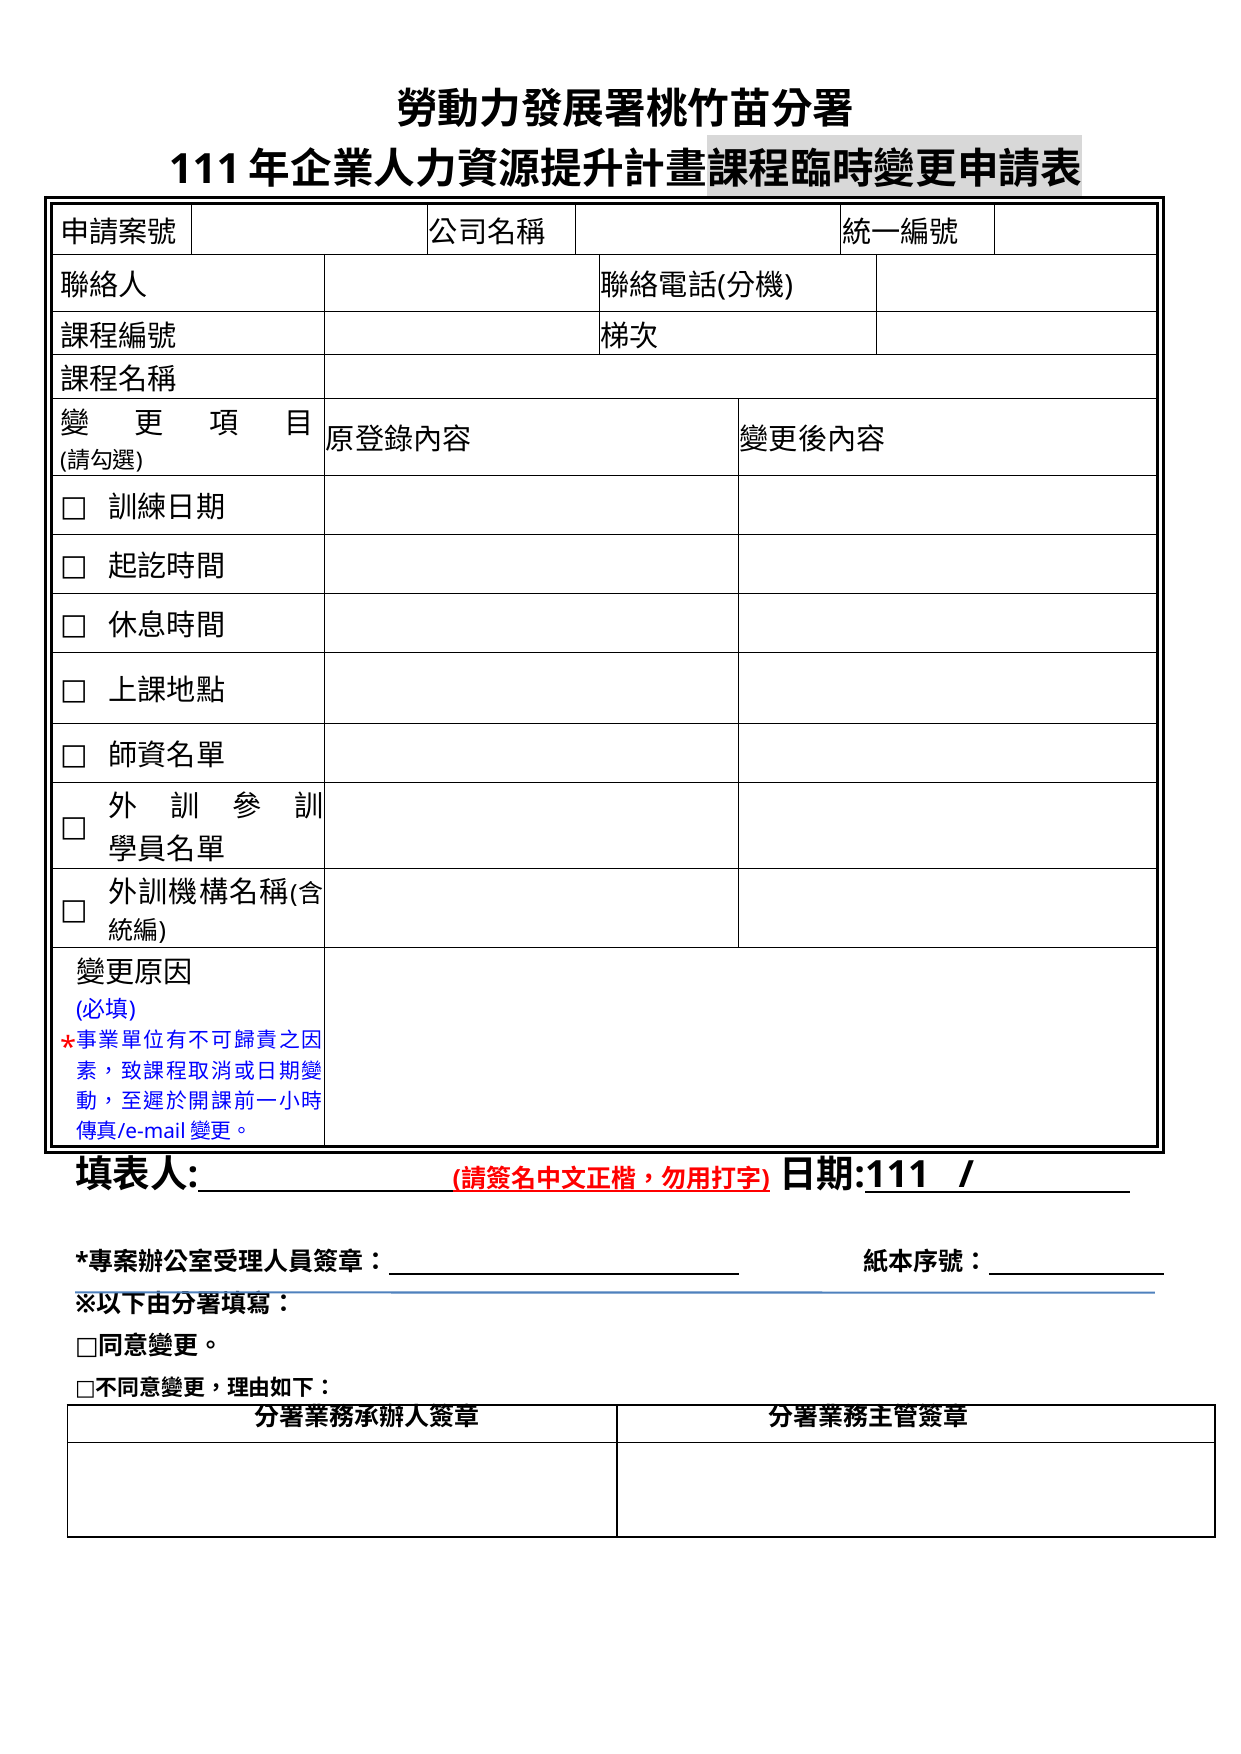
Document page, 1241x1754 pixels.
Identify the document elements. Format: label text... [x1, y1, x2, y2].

table_cell □ [53, 783, 107, 867]
text 勞動力發展署桃竹苗分署 [75, 75, 1175, 135]
table_cell 外訓機構名稱(含統編) [107, 869, 324, 947]
table_cell [739, 783, 1156, 867]
table_cell [877, 312, 1156, 354]
table_header 統一編號 [841, 205, 994, 254]
table_cell [739, 869, 1156, 947]
table_cell [325, 653, 738, 723]
table_header [994, 199, 1160, 254]
table_cell [739, 476, 1156, 534]
table_header 申請案號 [49, 199, 192, 254]
table_cell [325, 783, 738, 867]
table_cell [961, 594, 1156, 652]
table_cell [739, 653, 1156, 723]
table_cell [547, 535, 738, 593]
table_header [192, 205, 427, 254]
table_cell □ [53, 724, 107, 782]
table_cell 訓練日期 [107, 476, 324, 534]
table_cell 梯次 [600, 312, 876, 354]
table_header [576, 205, 840, 254]
table_cell □ [53, 653, 107, 723]
table_cell [739, 535, 902, 593]
table_cell 變更項目 (請勾選) [53, 399, 324, 475]
table_cell [325, 948, 1156, 1145]
table_cell 上課地點 [107, 653, 324, 723]
table_cell 休息時間 [107, 594, 324, 652]
table_cell 課程名稱 [53, 355, 324, 398]
table_cell 原登錄內容 [325, 399, 738, 475]
table_cell [337, 1443, 616, 1536]
table_cell □ [53, 535, 107, 593]
table_cell [739, 594, 902, 652]
text *專案辦公室受理人員簽章： 紙本序號： [75, 1237, 1165, 1279]
table_cell [902, 594, 961, 652]
table_cell [488, 535, 547, 593]
table_cell 課程編號 [53, 312, 324, 354]
table_cell [325, 255, 599, 311]
text 填表人: (請簽名中文正楷，勿用打字) 日期:111 / [75, 1154, 1165, 1196]
table_header 分署業務主管簽章 [618, 1406, 1214, 1442]
table_cell [739, 724, 1156, 782]
table_cell 師資名單 [107, 724, 324, 782]
table_cell 聯絡電話(分機) [600, 255, 876, 311]
table_cell □ [53, 594, 107, 652]
table_cell [68, 1443, 337, 1536]
table_cell [618, 1443, 1214, 1536]
text □同意變更。 [75, 1321, 1165, 1362]
table_cell [488, 594, 547, 652]
table_cell [325, 355, 1156, 398]
table_cell [325, 535, 488, 593]
table_cell 變更後內容 [739, 399, 1156, 475]
table_cell [325, 312, 599, 354]
table_cell [325, 594, 488, 652]
table_cell * [53, 948, 75, 1145]
table_header 分署業務承辦人簽章 [68, 1406, 616, 1442]
table_cell [902, 535, 961, 593]
table_cell [547, 594, 738, 652]
text 111年企業人力資源提升計畫課程臨時變更申請表 [75, 135, 1175, 196]
table_cell □ [53, 869, 107, 947]
table_cell [325, 869, 738, 947]
table_cell [325, 476, 738, 534]
table_cell 起訖時間 [107, 535, 324, 593]
table_cell [325, 724, 738, 782]
table_cell [877, 255, 1156, 311]
table_header [995, 205, 1156, 254]
table_cell □ [53, 476, 107, 534]
table_cell 聯絡人 [53, 255, 324, 311]
table_cell 變更原因 (必填) 事業單位有不可歸責之因素，致課程取消或日期變動，至遲於開課前一小時傳真/e-mail變更。 [75, 948, 324, 1145]
table_cell 外訓參訓 學員名單 [107, 783, 324, 867]
text ※以下由分署填寫： [75, 1279, 1165, 1321]
table_header 公司名稱 [428, 205, 575, 254]
table_cell [961, 535, 1156, 593]
text □不同意變更，理由如下： [75, 1362, 1165, 1404]
